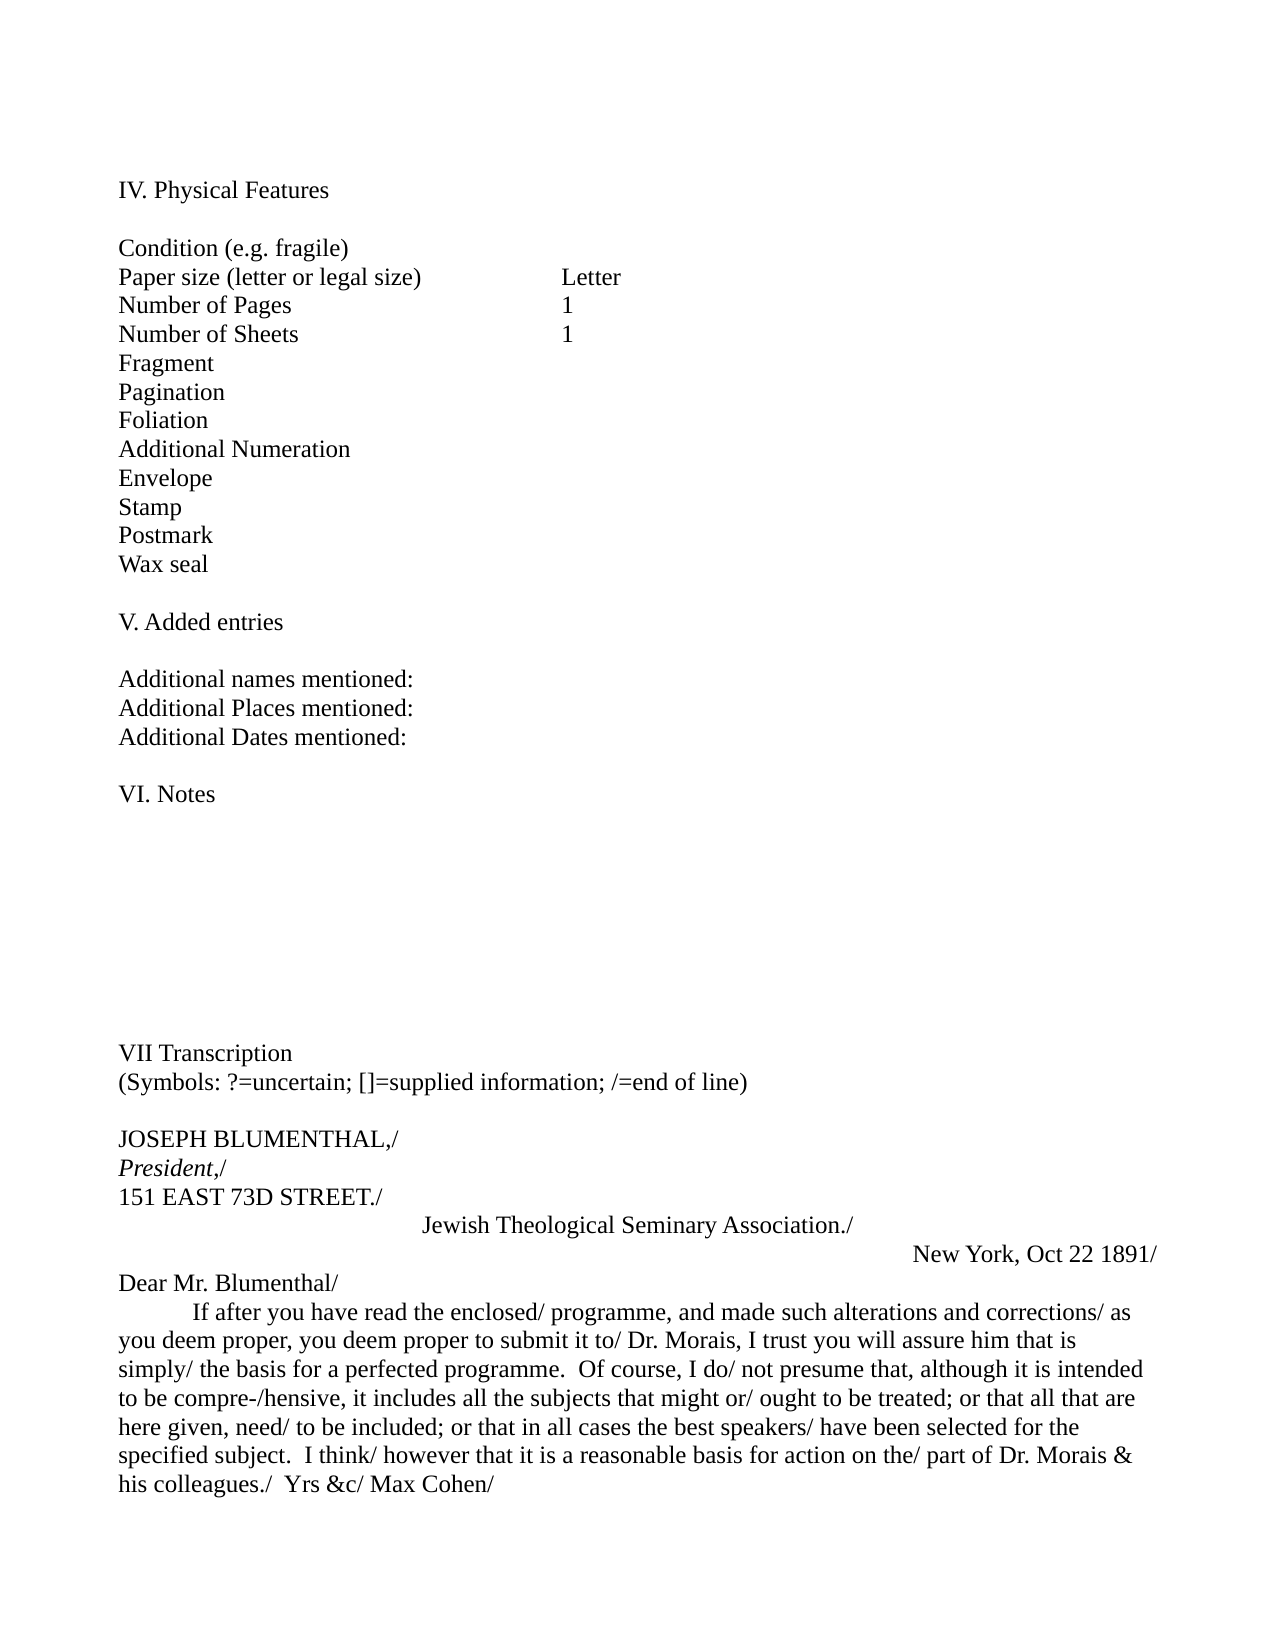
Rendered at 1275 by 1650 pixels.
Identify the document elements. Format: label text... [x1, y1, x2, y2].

text If after you have read the enclosed/ programme, and made such alterations and corrections/ as you deem proper, you deem proper to submit it to/ Dr. Morais, I trust you will assure him that is simply/ the basis for a perfected programme. Of course, I do/ not presume that, although it is intended to be compre-/hensive, it includes all the subjects that might or/ ought to be treated; or that all that are here given, need/ to be included; or that in all cases the best speakers/ have been selected for the specified subject. I think/ however that it is a reasonable basis for action on the/ part of Dr. Morais & his colleagues./ Yrs &c/ Max Cohen/ [118, 1297, 1157, 1498]
text Additional Dates mentioned: [118, 722, 1157, 751]
text Wax seal [118, 549, 1157, 578]
text (Symbols: ?=uncertain; []=supplied information; /=end of line) [118, 1067, 1157, 1096]
text Dear Mr. Blumenthal/ [118, 1268, 1157, 1297]
text Number of Pages 1 [118, 291, 1157, 319]
text VII Transcription [118, 1038, 1157, 1067]
text VI. Notes [118, 779, 1157, 808]
text Jewish Theological Seminary Association./ [118, 1211, 1157, 1239]
text JOSEPH BLUMENTHAL,/ [118, 1124, 1157, 1153]
text Additional Places mentioned: [118, 693, 1157, 722]
text V. Added entries [118, 607, 1157, 636]
text New York, Oct 22 1891/ [118, 1239, 1157, 1268]
text Number of Sheets 1 [118, 319, 1157, 348]
text Fragment [118, 348, 1157, 377]
text Paper size (letter or legal size) Letter [118, 262, 1157, 291]
text Envelope [118, 463, 1157, 492]
text IV. Physical Features [118, 176, 1157, 204]
text Additional Numeration [118, 434, 1157, 463]
text Stamp [118, 492, 1157, 521]
text 151 EAST 73D STREET./ [118, 1182, 1157, 1211]
text Pagination [118, 377, 1157, 406]
text Condition (e.g. fragile) [118, 233, 1157, 262]
text President,/ [118, 1153, 1157, 1182]
text Foliation [118, 406, 1157, 434]
text Postma rk [118, 521, 1157, 549]
text Additional names mentioned: [118, 664, 1157, 693]
